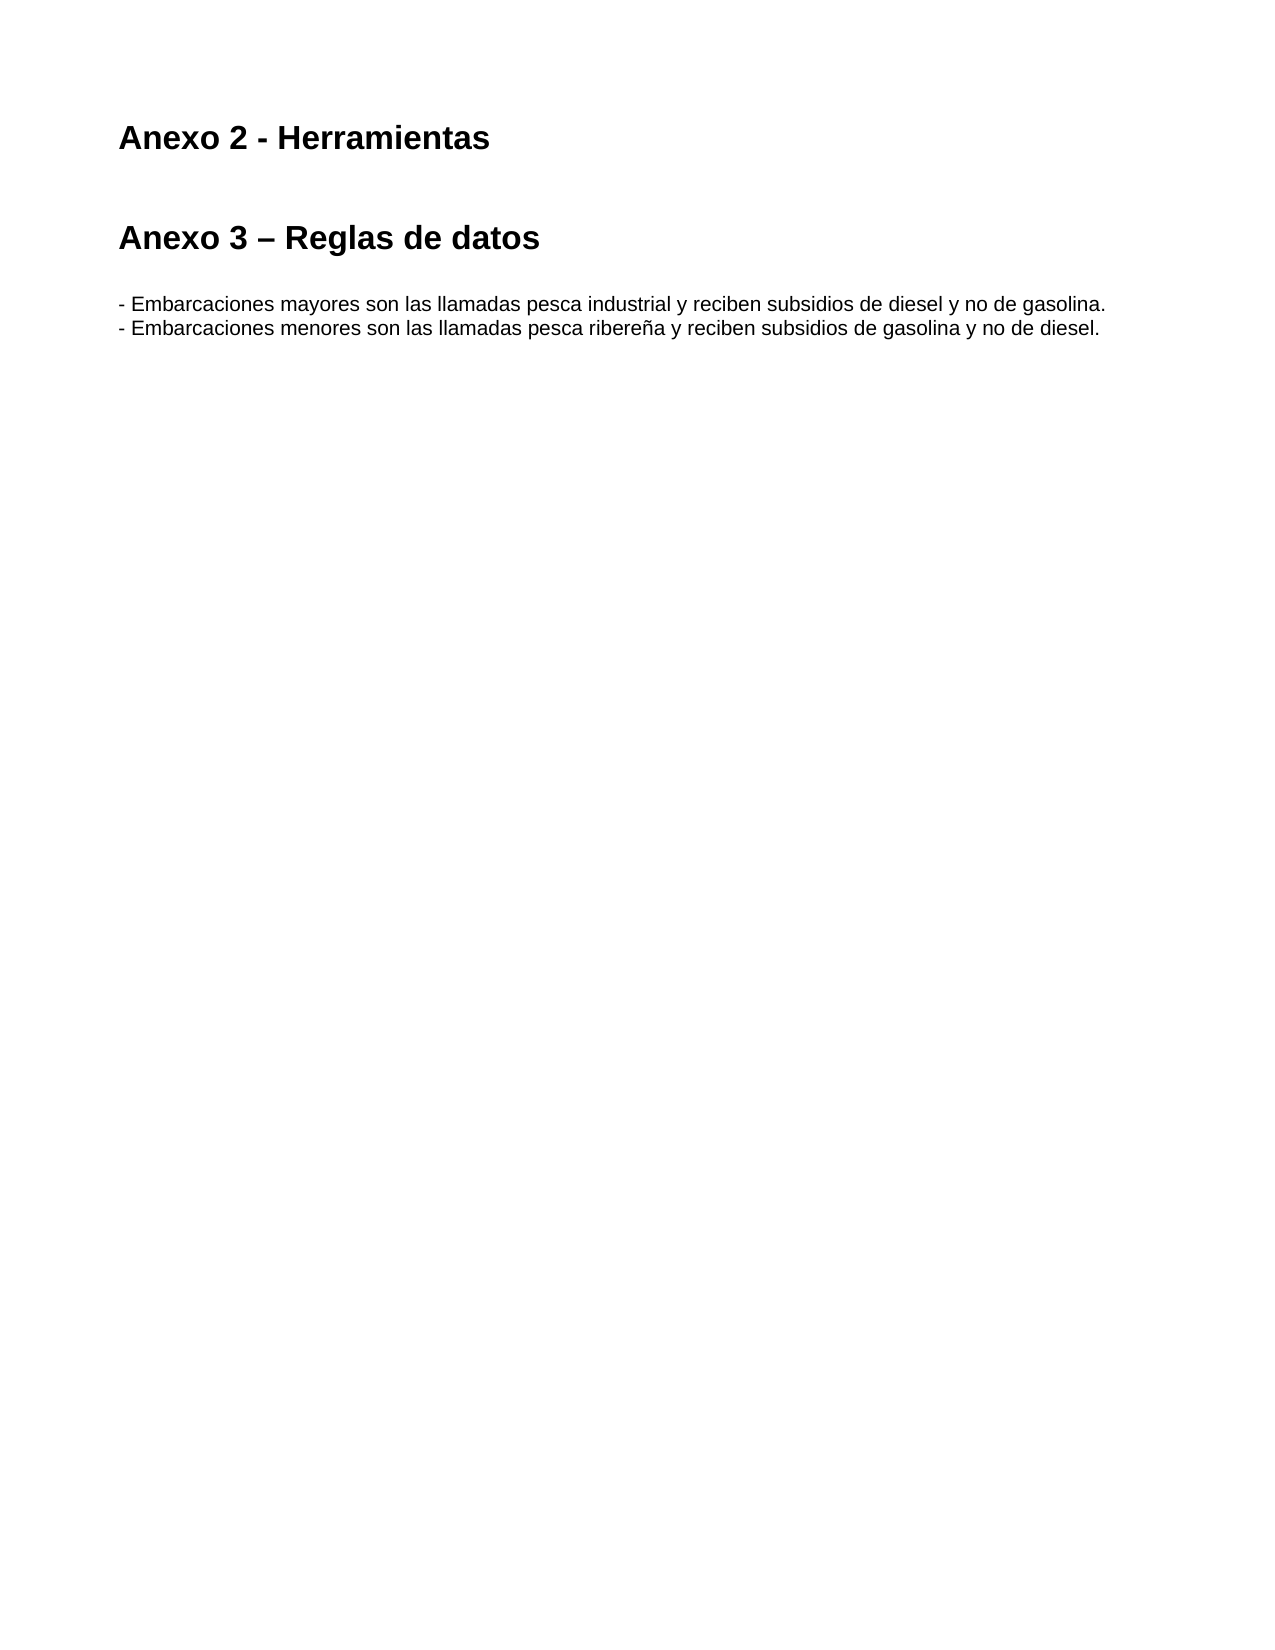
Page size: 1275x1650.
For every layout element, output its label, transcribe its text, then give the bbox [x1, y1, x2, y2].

subtitle Anexo 3 – Reglas de datos [118, 218, 1157, 256]
subtitle Anexo 2 - Herramientas [118, 118, 1157, 157]
list - Embarcaciones menores son las llamadas pesca ribereña y reciben subsidios de gasolina y no de diesel. [118, 317, 1157, 340]
list - Embarcaciones mayores son las llamadas pesca industrial y reciben subsidios de diesel y no de gasolina. [118, 293, 1157, 317]
